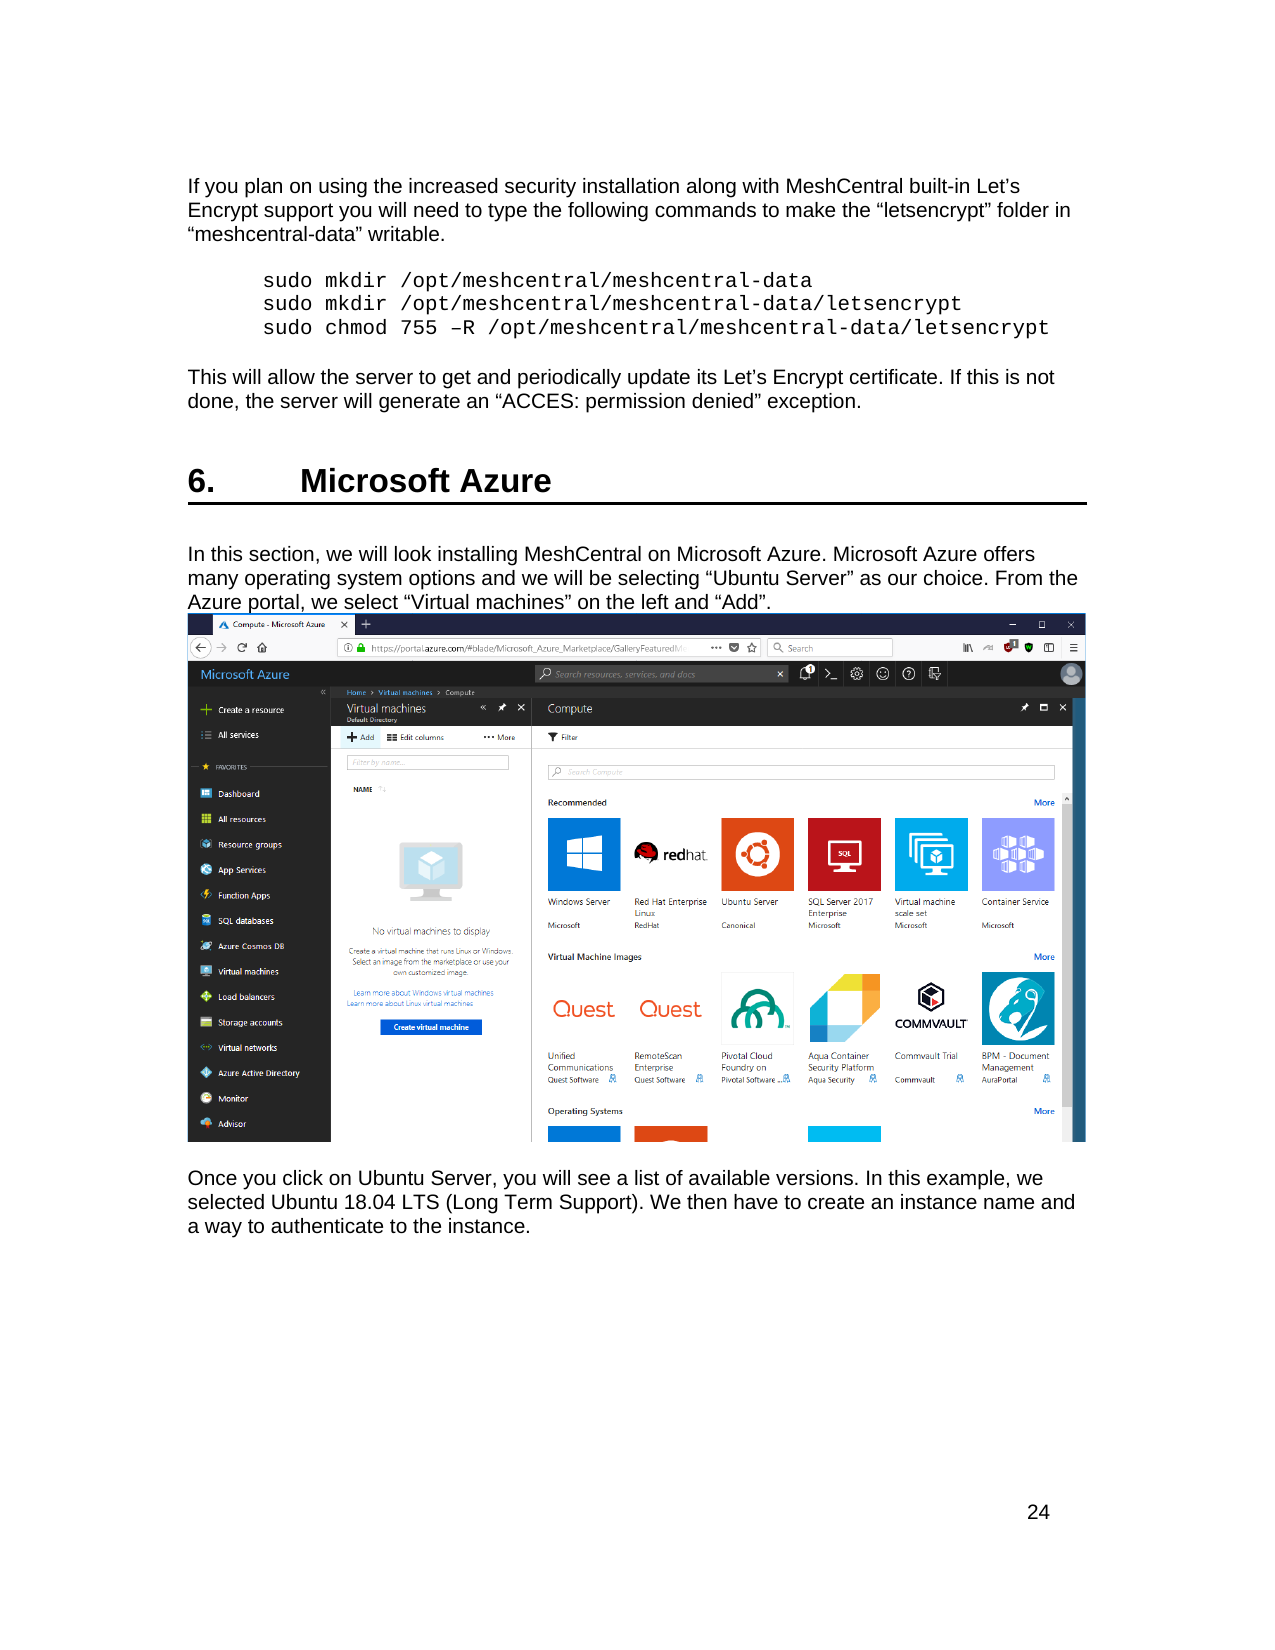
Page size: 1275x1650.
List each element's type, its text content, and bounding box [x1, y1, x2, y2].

text In this section, we will look installing MeshCentral on Microsoft Azure. Microsoft Azure offers many operating system options and we will be selecting “Ubuntu Server” as our choice. From the Azure portal, we select “Virtual machines” on the left and “Add”. [187, 542, 1087, 613]
text sudo chmod 755 –R /opt/meshcentral/meshcentral-data/letsencrypt [262, 317, 1087, 341]
text Once you click on Ubuntu Server, you will see a list of available versions. In this example, we selected Ubuntu 18.04 LTS (Long Term Support). We then have to create an instance name and a way to authenticate to the instance. [187, 1166, 1087, 1238]
text sudo mkdir /opt/meshcentral/meshcentral-data/letsencrypt [262, 293, 1087, 317]
text If you plan on using the increased security installation along with MeshCentral built-in Let’s Encrypt support you will need to type the following commands to make the “letsencrypt” folder in “meshcentral-data” writable. [187, 174, 1087, 246]
text This will allow the server to get and periodically update its Let’s Encrypt certificate. If this is not done, the server will generate an “ACCES: permission denied” exception. [187, 365, 1087, 413]
subtitle Microsoft Azure [187, 462, 1087, 505]
text sudo mkdir /opt/meshcentral/meshcentral-data [262, 270, 1087, 293]
